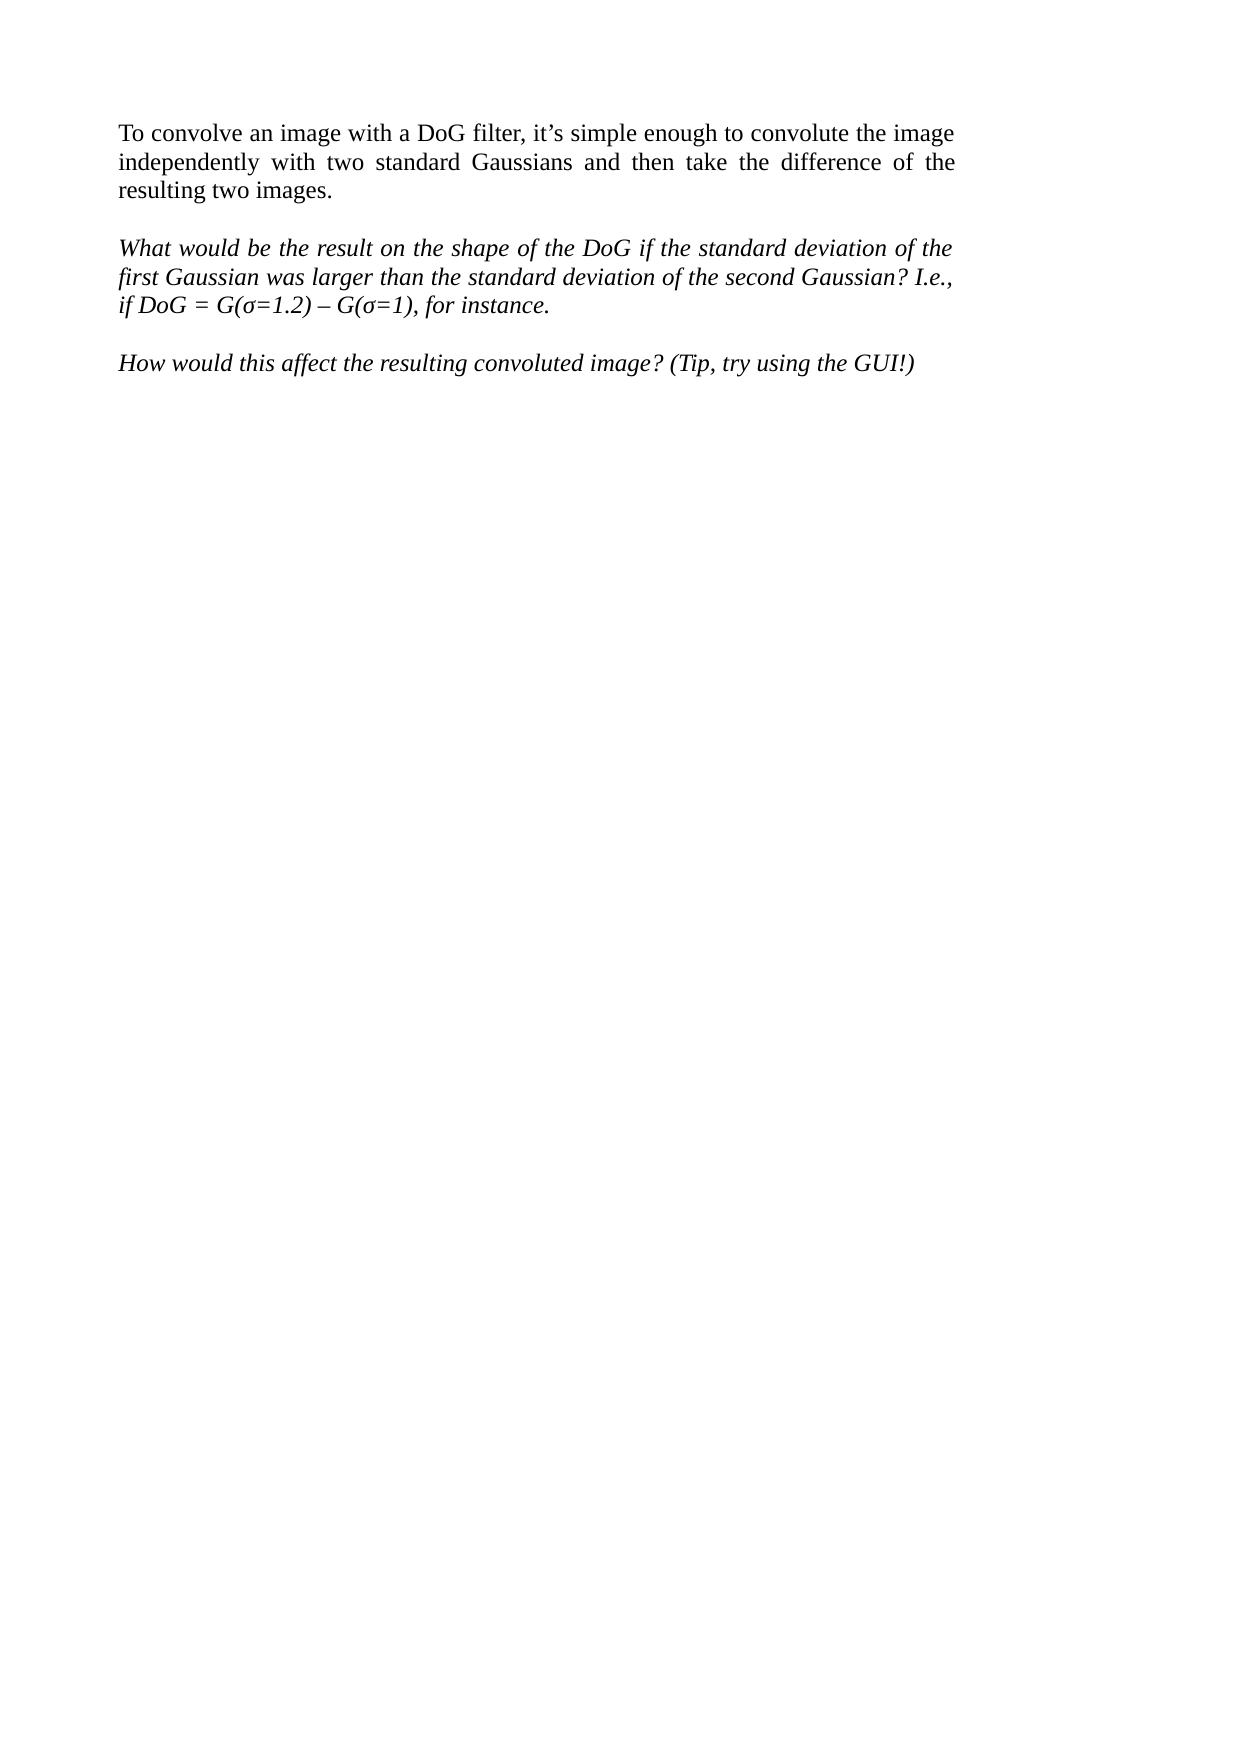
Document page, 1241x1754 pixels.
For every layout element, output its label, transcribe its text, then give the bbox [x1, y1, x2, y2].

text How would this affect the resulting convoluted image? (Tip, try using the GUI!) [118, 348, 956, 377]
text To convolve an image with a DoG filter, it’s simple enough to convolute the image independently with two standard Gaussians and then take the difference of the resulting two images. [118, 118, 956, 204]
text What would be the result on the shape of the DoG if the standard deviation of the first Gaussian was larger than the standard deviation of the second Gaussian? I.e., if DoG = G(σ=1.2) – G(σ=1), for instance. [118, 233, 956, 319]
